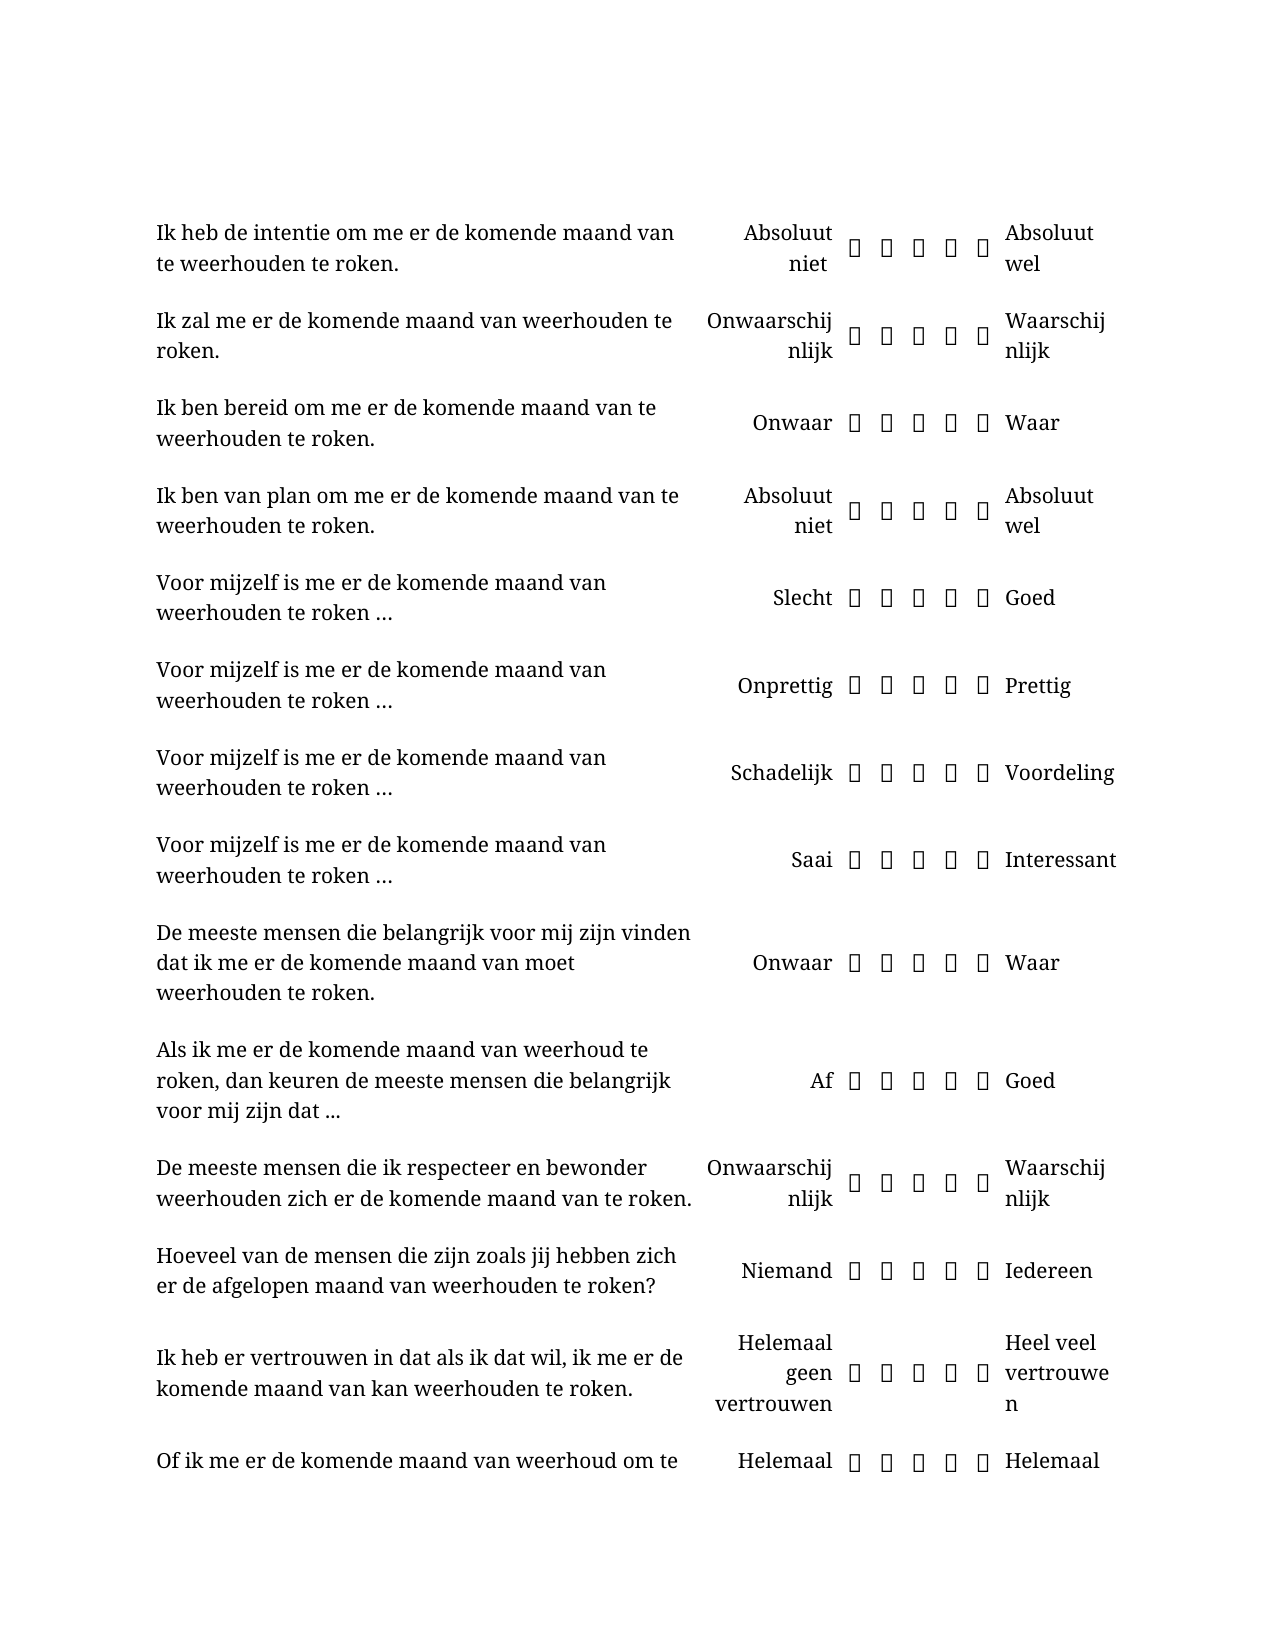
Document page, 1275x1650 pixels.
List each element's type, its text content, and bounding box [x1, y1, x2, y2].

table_cell De meeste mensen die ik respecteer en bewonder weerhouden zich er de komende maand van te roken. [150, 1148, 698, 1235]
table_cell  [871, 912, 903, 1029]
table_cell Voor mijzelf is me er de komende maand van weerhouden te roken … [150, 650, 698, 737]
table_cell  [967, 1440, 999, 1486]
table_cell Prettig [999, 650, 1125, 737]
table_cell  [967, 1322, 999, 1440]
table_cell Saai [698, 824, 838, 912]
table_cell  [935, 650, 967, 737]
table_cell  [871, 1148, 903, 1235]
table_cell Heel veel vertrouwen [999, 1322, 1125, 1440]
table_cell  [839, 213, 871, 300]
table_cell  [935, 1322, 967, 1440]
table_cell  [935, 1030, 967, 1147]
table_cell  [903, 737, 935, 824]
table_cell  [871, 213, 903, 300]
table_cell Onwaarschijnlijk [698, 1148, 838, 1235]
table_cell  [903, 388, 935, 475]
table_cell Ik heb de intentie om me er de komende maand van te weerhouden te roken. [150, 213, 698, 300]
table_cell  [871, 475, 903, 562]
table_cell Onprettig [698, 650, 838, 737]
table_cell Of ik me er de komende maand van weerhoud om te [150, 1440, 698, 1486]
table_cell  [871, 650, 903, 737]
table_header [967, 150, 999, 213]
table_cell  [967, 737, 999, 824]
table_cell  [839, 475, 871, 562]
table_cell  [967, 475, 999, 562]
table_header [935, 150, 967, 213]
table_cell Onwaar [698, 912, 838, 1029]
table_cell Helemaal geen vertrouwen [698, 1322, 838, 1440]
table_cell Absoluut niet [698, 475, 838, 562]
table_cell  [871, 1030, 903, 1147]
table_cell  [967, 912, 999, 1029]
table_cell  [967, 650, 999, 737]
table_cell Helemaal [698, 1440, 838, 1486]
table_cell  [839, 1030, 871, 1147]
table_cell  [967, 562, 999, 649]
table_cell  [935, 475, 967, 562]
table_cell  [935, 737, 967, 824]
table_cell  [839, 562, 871, 649]
table_cell  [839, 1440, 871, 1486]
table_cell  [935, 912, 967, 1029]
table_cell  [839, 300, 871, 387]
table_cell  [903, 1030, 935, 1147]
table_cell  [839, 388, 871, 475]
table_cell  [935, 213, 967, 300]
table_cell  [871, 737, 903, 824]
table_cell Hoeveel van de mensen die zijn zoals jij hebben zich er de afgelopen maand van weerhouden te roken? [150, 1235, 698, 1322]
table_cell  [871, 388, 903, 475]
table_cell Absoluut niet [698, 213, 838, 300]
table_cell  [903, 475, 935, 562]
table_cell Ik ben bereid om me er de komende maand van te weerhouden te roken. [150, 388, 698, 475]
table_cell  [967, 388, 999, 475]
table_cell  [903, 213, 935, 300]
table_cell  [871, 1235, 903, 1322]
table_cell Onwaar [698, 388, 838, 475]
table_cell  [839, 1322, 871, 1440]
table_cell  [967, 300, 999, 387]
table_cell Voor mijzelf is me er de komende maand van weerhouden te roken … [150, 824, 698, 912]
table_cell  [903, 1440, 935, 1486]
table_cell  [871, 1322, 903, 1440]
table_cell Goed [999, 1030, 1125, 1147]
table_header [999, 150, 1125, 213]
table_cell Iedereen [999, 1235, 1125, 1322]
table_cell  [839, 824, 871, 912]
table_cell Voor mijzelf is me er de komende maand van weerhouden te roken … [150, 562, 698, 649]
table_header [903, 150, 935, 213]
table_cell Waar [999, 912, 1125, 1029]
table_cell  [839, 1148, 871, 1235]
table_cell  [903, 562, 935, 649]
table_cell Absoluut wel [999, 213, 1125, 300]
table_header [871, 150, 903, 213]
table_cell  [967, 824, 999, 912]
table_cell Interessant [999, 824, 1125, 912]
table_cell Waar [999, 388, 1125, 475]
table_cell  [967, 1030, 999, 1147]
table_cell  [903, 824, 935, 912]
table_cell  [967, 1235, 999, 1322]
table_cell Ik heb er vertrouwen in dat als ik dat wil, ik me er de komende maand van kan weerhouden te roken. [150, 1322, 698, 1440]
table_cell  [871, 824, 903, 912]
table_cell Waarschijnlijk [999, 1148, 1125, 1235]
table_cell De meeste mensen die belangrijk voor mij zijn vinden dat ik me er de komende maand van moet weerhouden te roken. [150, 912, 698, 1029]
table_cell  [839, 912, 871, 1029]
table_cell  [967, 1148, 999, 1235]
table_cell  [871, 562, 903, 649]
table_cell  [935, 562, 967, 649]
table_cell  [935, 824, 967, 912]
table_cell  [903, 300, 935, 387]
table_cell  [903, 1322, 935, 1440]
table_cell  [967, 213, 999, 300]
table_cell Als ik me er de komende maand van weerhoud te roken, dan keuren de meeste mensen die belangrijk voor mij zijn dat ... [150, 1030, 698, 1147]
table_cell Onwaarschijnlijk [698, 300, 838, 387]
table_cell  [903, 650, 935, 737]
table_cell Helemaal [999, 1440, 1125, 1486]
table_cell Absoluut wel [999, 475, 1125, 562]
table_cell Goed [999, 562, 1125, 649]
table_cell  [871, 1440, 903, 1486]
table_cell Ik ben van plan om me er de komende maand van te weerhouden te roken. [150, 475, 698, 562]
table_cell  [839, 650, 871, 737]
table_cell  [935, 1440, 967, 1486]
table_cell  [935, 300, 967, 387]
table_cell Af [698, 1030, 838, 1147]
table_cell  [903, 1235, 935, 1322]
table_cell Voor mijzelf is me er de komende maand van weerhouden te roken … [150, 737, 698, 824]
table_cell  [903, 912, 935, 1029]
table_cell Slecht [698, 562, 838, 649]
table_cell Schadelijk [698, 737, 838, 824]
table_cell  [935, 1235, 967, 1322]
table_cell  [903, 1148, 935, 1235]
table_cell Waarschijnlijk [999, 300, 1125, 387]
table_header [150, 150, 698, 213]
table_header [698, 150, 838, 213]
table_cell  [839, 737, 871, 824]
table_cell  [935, 1148, 967, 1235]
table_cell Ik zal me er de komende maand van weerhouden te roken. [150, 300, 698, 387]
table_cell  [839, 1235, 871, 1322]
table_cell  [935, 388, 967, 475]
table_cell  [871, 300, 903, 387]
table_header [839, 150, 871, 213]
table_cell Voordeling [999, 737, 1125, 824]
table_cell Niemand [698, 1235, 838, 1322]
